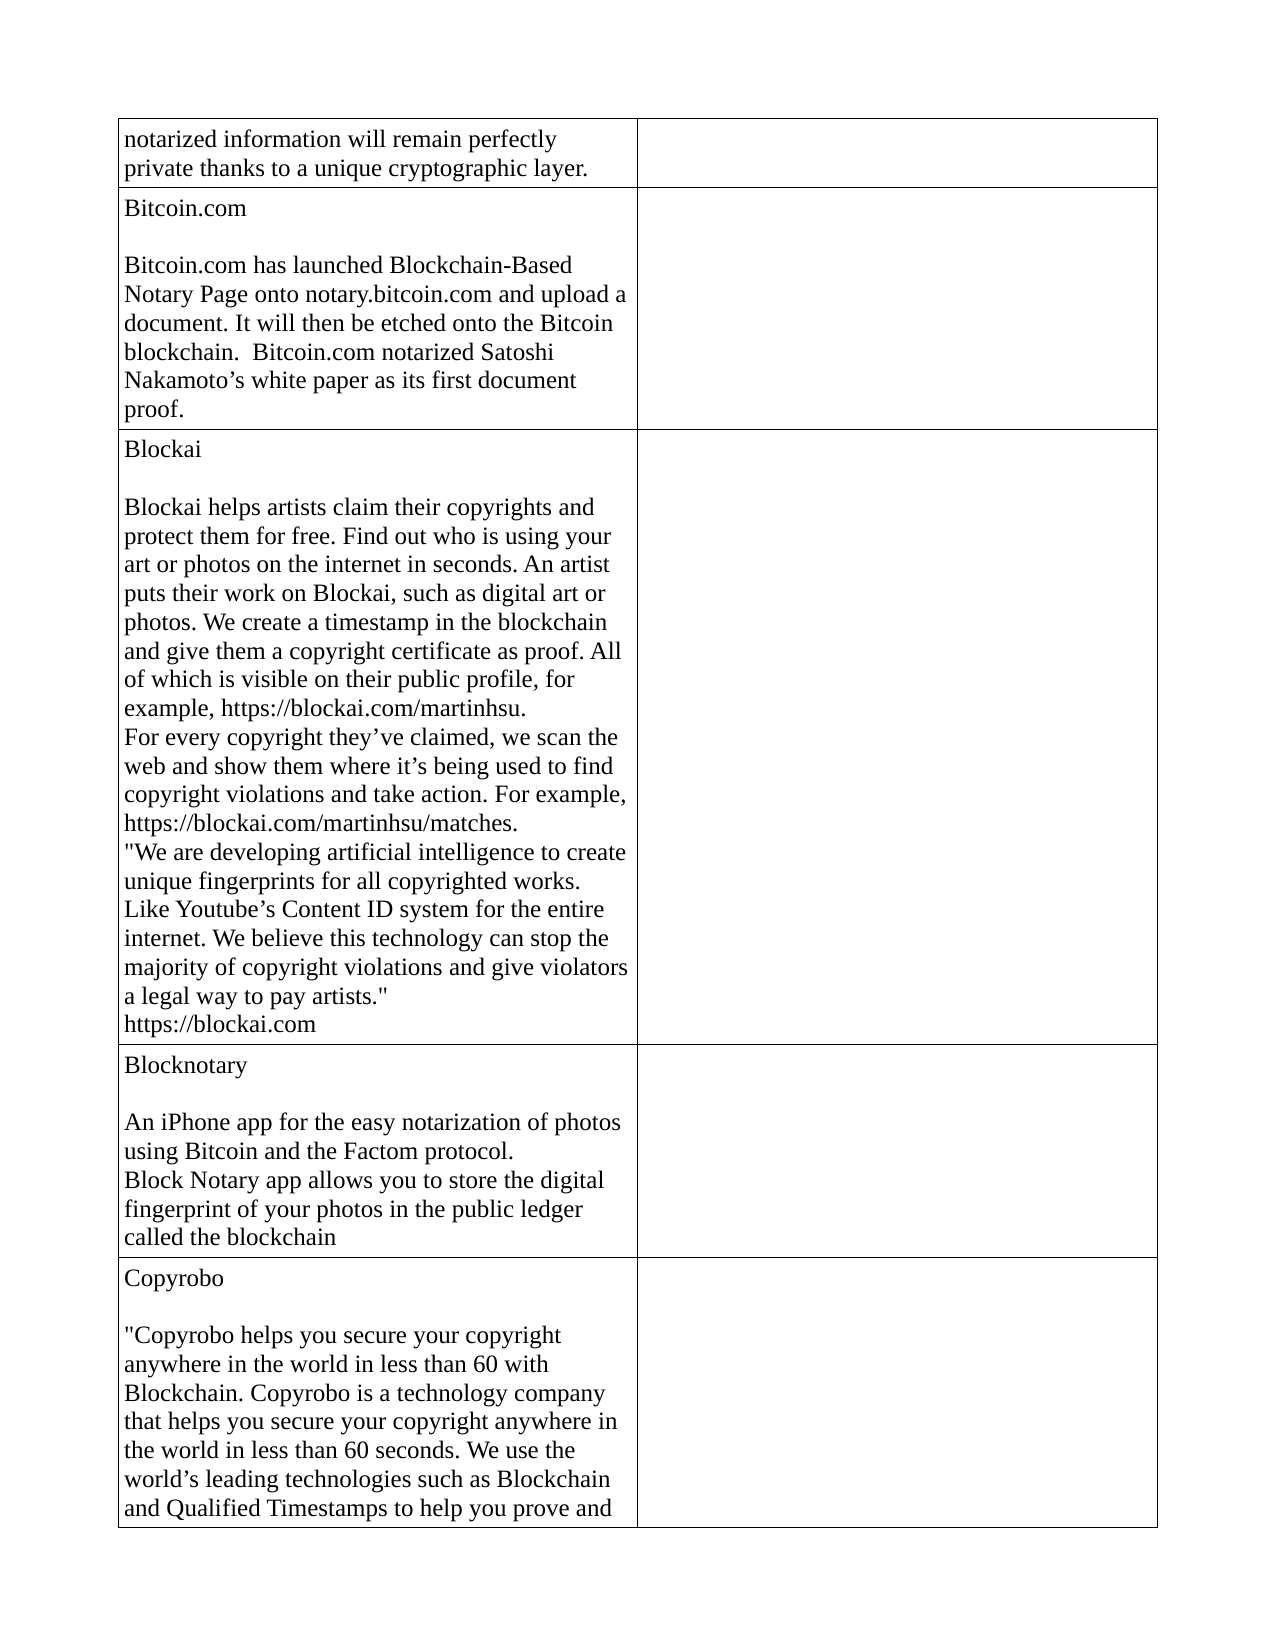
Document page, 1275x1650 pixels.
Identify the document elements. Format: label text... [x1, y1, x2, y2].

table_cell Blockai Blockai helps artists claim their copyrights and protect them for free. Find out who is using your art or photos on the internet in seconds. An artist puts their work on Blockai, such as digital art or photos. We create a timestamp in the blockchain and give the​m a​ copyright certificate as proof. All of which is visible on their public profile, for example, https://blockai.com/martinhsu. For every copyright they’ve claimed, we scan the web and show them where it’s being used to find copyright violations and take action. For example, https://blockai.com/martinhsu/matches. "We are developing artificial intelligence to create unique fingerprints for all copyrighted works. Like Youtube’s Content ID system for the entire internet. We believe this technology can stop the majority of copyright violations and give violators a legal way to pay artists." https://blockai.com [119, 430, 637, 1044]
table_cell [638, 1258, 1157, 1527]
table_cell Copyrobo "Copyrobo helps you secure your copyright anywhere in the world in less than 60 with Blockchain. Copyrobo is a technology company that helps you secure your copyright anywhere in the world in less than 60 seconds. We use the world’s leading technologies such as Blockchain and Qualified Timestamps to help you prove and [119, 1258, 637, 1527]
table_cell notarized information will remain perfectly private thanks to a unique cryptographic layer. [119, 119, 637, 187]
table_cell Bitcoin.com Bitcoin.com has launched Blockchain-Based Notary Page onto notary.bitcoin.com and upload a document. It will then be etched onto the Bitcoin blockchain. Bitcoin.com notarized Satoshi Nakamoto’s white paper as its first document proof. [119, 188, 637, 429]
table_cell [638, 1045, 1157, 1257]
table_cell Blocknotary An iPhone app for the easy notarization of photos using Bitcoin and the Factom protocol. Block Notary app allows you to store the digital fingerprint of your photos in the public ledger called the blockchain [119, 1045, 637, 1257]
table_cell [638, 188, 1157, 429]
table_cell [638, 119, 1157, 187]
table_cell [638, 430, 1157, 1044]
